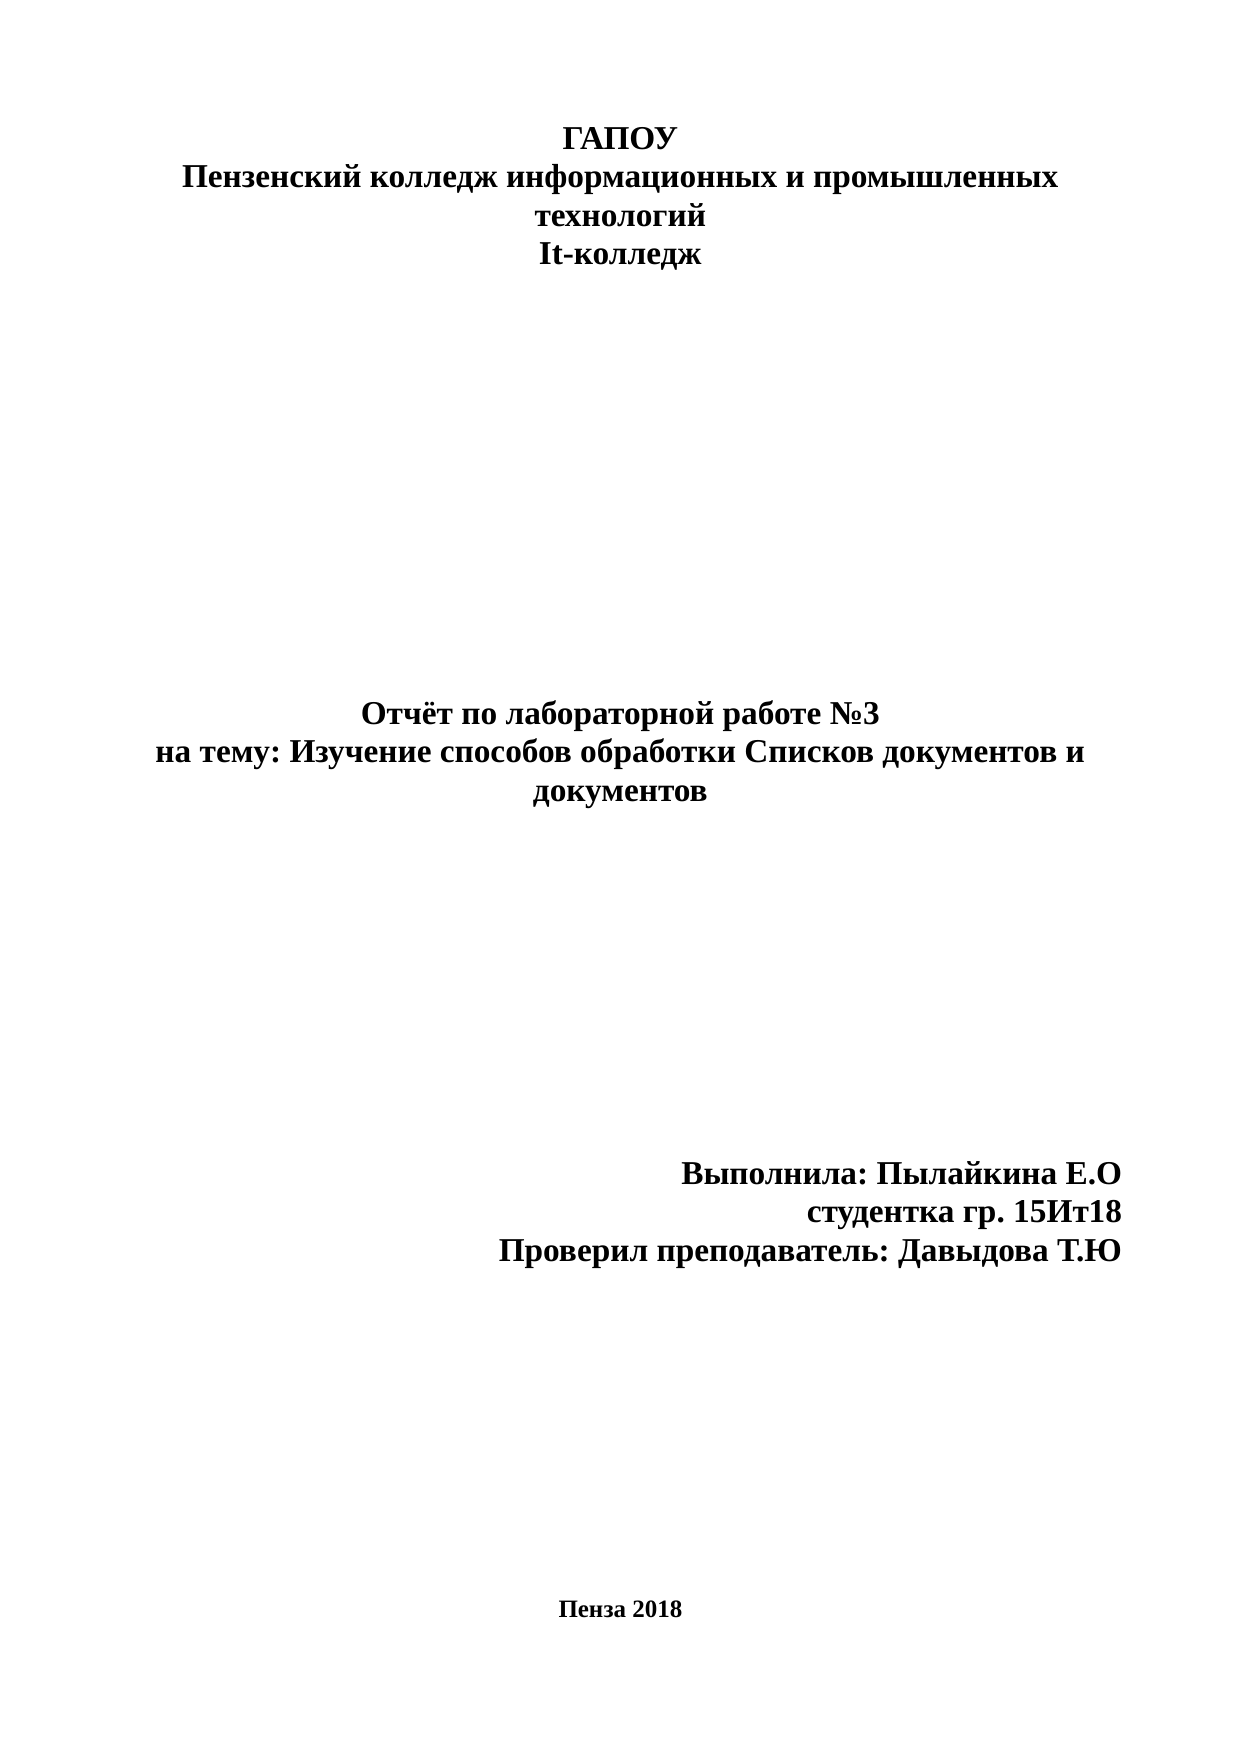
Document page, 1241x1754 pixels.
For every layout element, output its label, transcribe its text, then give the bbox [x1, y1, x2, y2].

text ГАПОУ Пензенский колледж информационных и промышленных технологий It-колледж [118, 118, 1122, 348]
text Отчёт по лабораторной работе №3 на тему: Изучение способов обработки Списков документов и документов [118, 578, 1122, 923]
text Пенза 2018 [118, 1594, 1122, 1623]
text Выполнила: Пылайкина Е.О студентка гр. 15Ит18 Проверил преподаватель: Давыдова Т.Ю [118, 1153, 1122, 1498]
